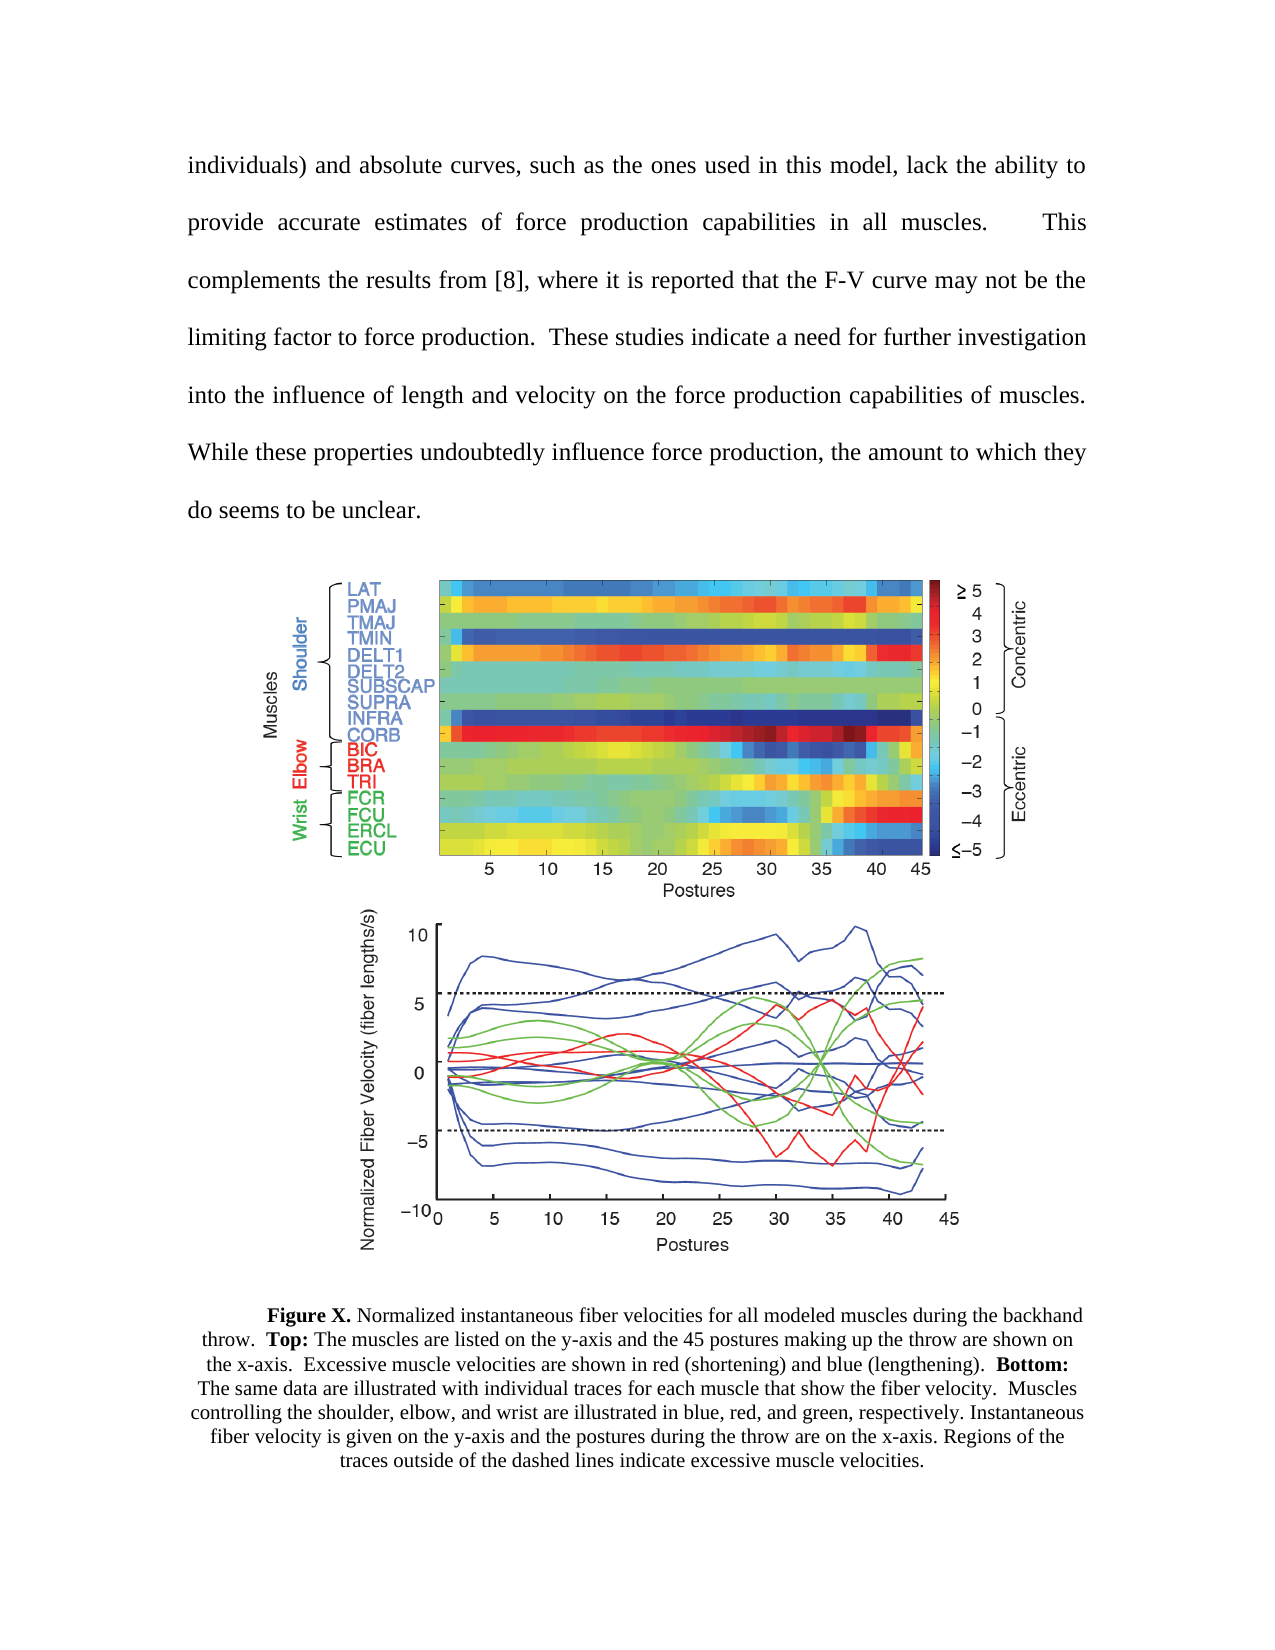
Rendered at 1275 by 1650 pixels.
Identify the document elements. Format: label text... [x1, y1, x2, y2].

text individuals) and absolute curves, such as the ones used in this model, lack the ability to provide accurate estimates of force production capabilities in all muscles. This complements the results from [8], where it is reported that the F-V curve may not be the limiting factor to force production. These studies indicate a need for further investigation into the influence of length and velocity on the force production capabilities of muscles. While these properties undoubtedly influence force production, the amount to which they do seems to be unclear. [187, 150, 1087, 524]
picture [262, 573, 1031, 1257]
text Figure X. Normalized instantaneous fiber velocities for all modeled muscles during the backhand throw. Top: The muscles are listed on the y-axis and the 45 postures making up the throw are shown on the x-axis. Excessive muscle velocities are shown in red (shortening) and blue (lengthening). Bottom: The same data are illustrated with individual traces for each muscle that show the fiber velocity. Muscles controlling the shoulder, elbow, and wrist are illustrated in blue, red, and green, respectively. Instantaneous fiber velocity is given on the y-axis and the postures during the throw are on the x-axis. Regions of the traces outside of the dashed lines indicate excessive muscle velocities. [187, 1303, 1087, 1472]
